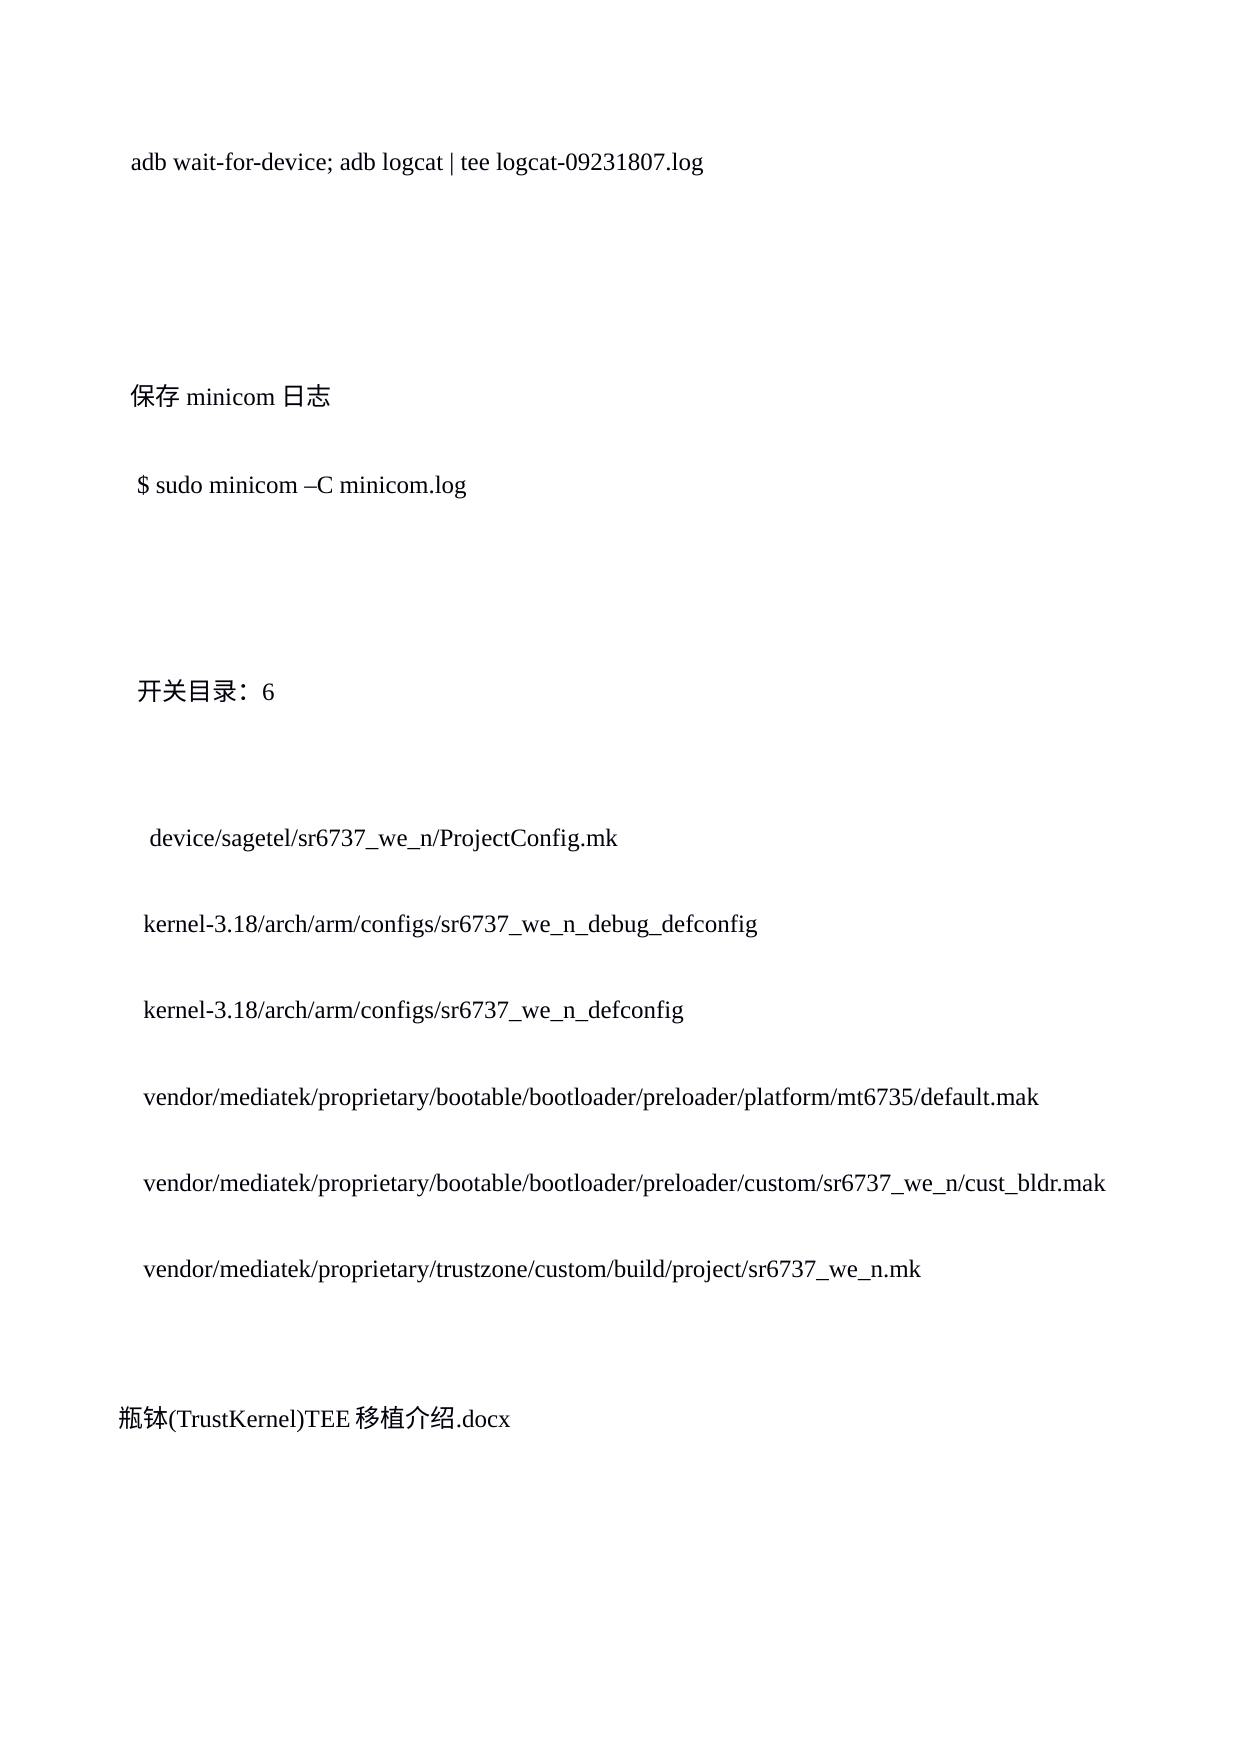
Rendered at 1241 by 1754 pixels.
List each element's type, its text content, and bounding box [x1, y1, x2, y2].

text vendor/mediatek/proprietary/bootable/bootloader/preloader/platform/mt6735/default.mak [118, 1082, 1122, 1111]
text $ sudo minicom –C minicom.log [118, 471, 1122, 499]
text kernel-3.18/arch/arm/configs/sr6737_we_n_defconfig [118, 996, 1122, 1024]
text vendor/mediatek/proprietary/trustzone/custom/build/project/sr6737_we_n.mk [118, 1254, 1122, 1283]
text 瓶钵(TrustKernel)TEE移植介绍.docx [118, 1398, 1122, 1434]
text device/sagetel/sr6737_we_n/ProjectConfig.mk [118, 823, 1122, 852]
text 开关目录：6 [118, 672, 1122, 708]
text 保存 minicom 日志 [118, 377, 1122, 413]
text adb wait-for-device; adb logcat | tee logcat-09231807.log [118, 147, 1122, 176]
text vendor/mediatek/proprietary/bootable/bootloader/preloader/custom/sr6737_we_n/cust_bldr.mak [118, 1168, 1122, 1197]
text kernel-3.18/arch/arm/configs/sr6737_we_n_debug_defconfig [118, 909, 1122, 938]
